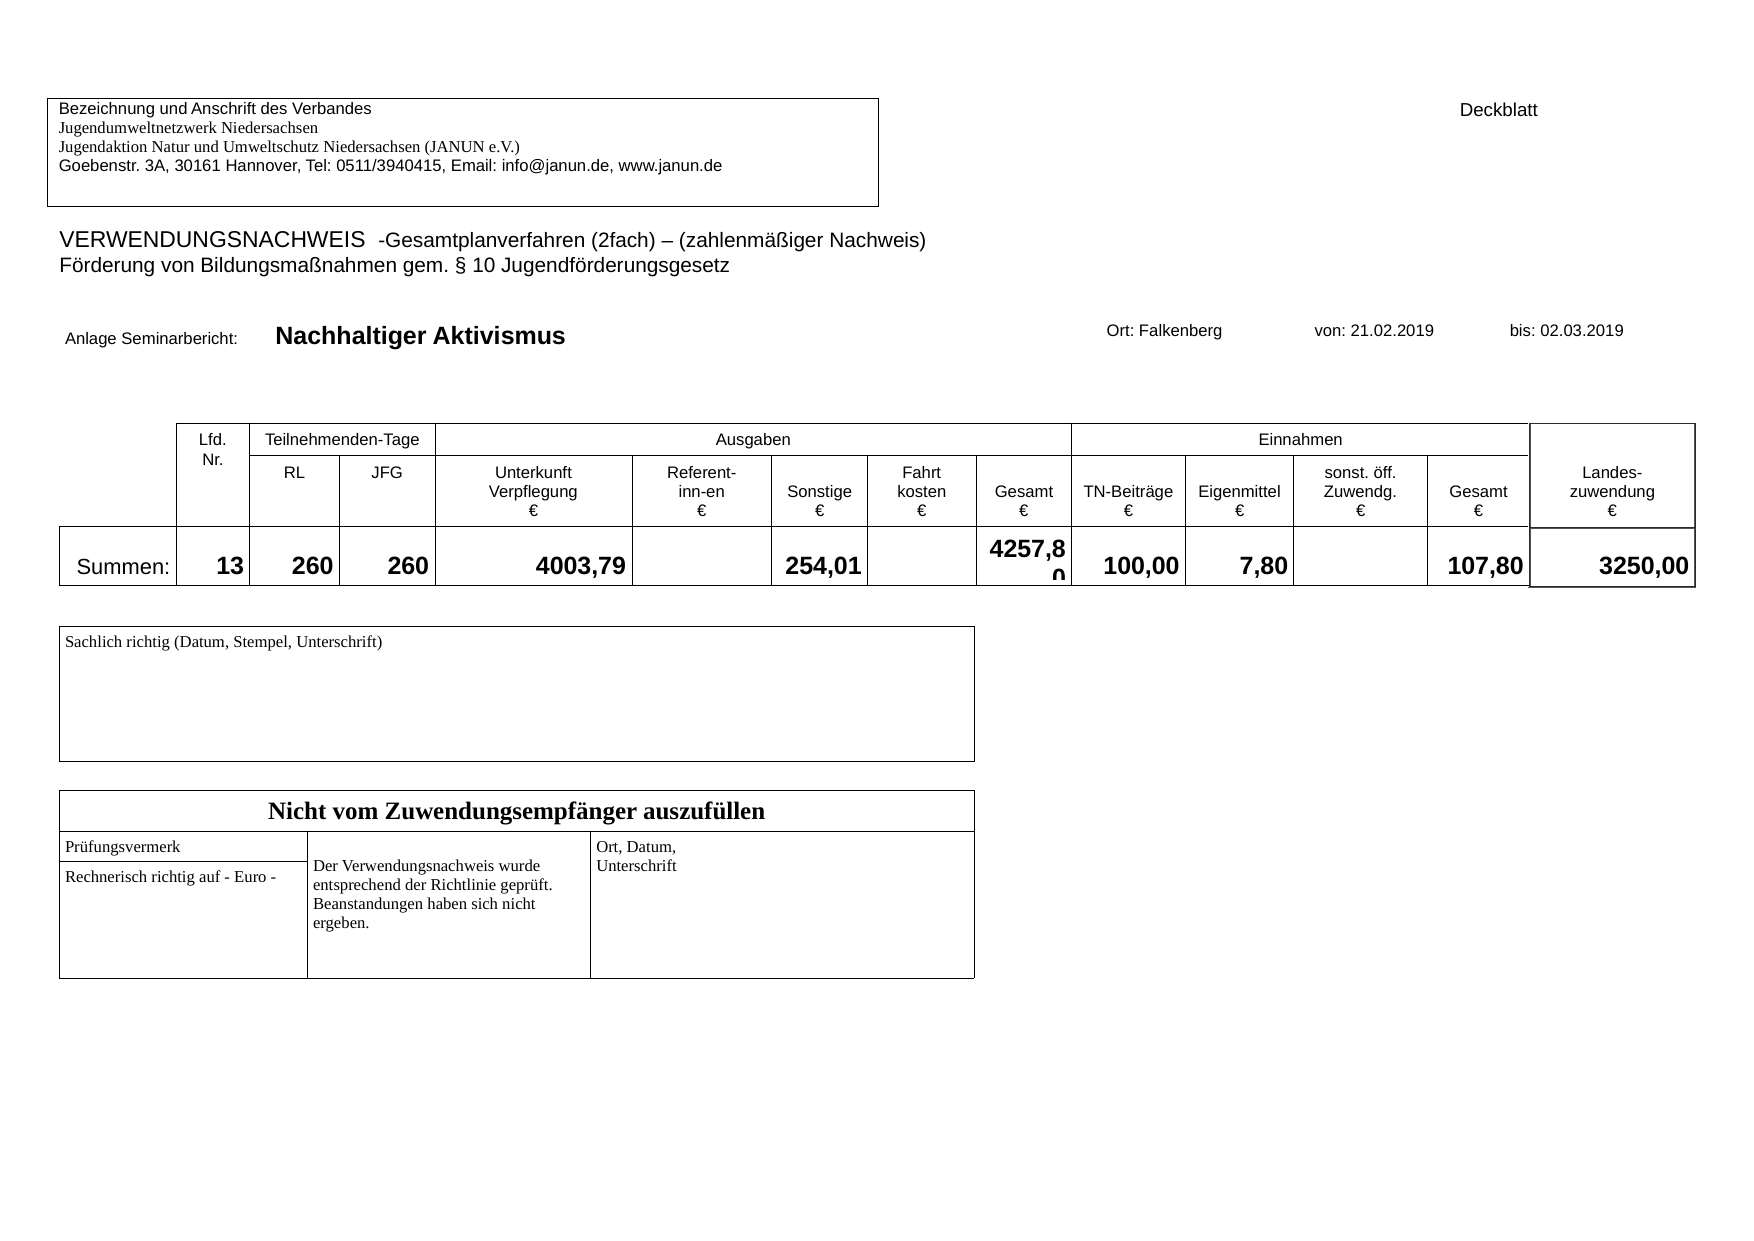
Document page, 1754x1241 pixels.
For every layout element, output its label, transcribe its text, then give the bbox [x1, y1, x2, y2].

table_cell Rechnerisch richtig auf - Euro - [60, 862, 307, 978]
table_cell Fahrt kosten € [868, 456, 976, 526]
table_cell TN-Beiträge € [1072, 456, 1185, 526]
table_cell JFG [340, 456, 435, 526]
table_cell 100,00 [1072, 527, 1185, 585]
table_cell Prüfungsvermerk [60, 832, 307, 861]
table_header Ausgaben [436, 424, 1071, 455]
table_header Ort: Falkenberg [1101, 315, 1309, 355]
table_cell Der Verwendungsnachweis wurde entsprechend der Richtlinie geprüft. Beanstandungen haben sich nicht ergeben. [308, 832, 590, 978]
table_cell Eigenmittel € [1186, 456, 1293, 526]
table_header von: 21.02.2019 [1309, 315, 1504, 355]
table_cell [868, 527, 976, 585]
table_header bis: 02.03.2019 [1504, 315, 1695, 355]
table_header Nicht vom Zuwendungsempfänger auszufüllen [60, 791, 974, 831]
table_cell 4257,80 [977, 527, 1071, 585]
text VERWENDUNGSNACHWEIS -Gesamtplanverfahren (2fach) – (zahlenmäßiger Nachweis) [59, 226, 1695, 253]
table_cell sonst. öff. Zuwendg. € [1294, 456, 1427, 526]
table_header Teilnehmenden-Tage [250, 424, 435, 455]
table_cell 3250,00 [1531, 529, 1694, 585]
table_cell Sonstige € [772, 456, 867, 526]
table_cell 4003,79 [436, 527, 632, 585]
table_cell Summen: [60, 527, 176, 585]
table_cell Referent- inn-en € [633, 456, 771, 526]
table_cell 260 [250, 527, 339, 585]
table_cell 107,80 [1428, 527, 1528, 585]
table_cell 13 [177, 527, 249, 585]
table_header [59, 423, 176, 526]
table_header Lfd. Nr. [177, 424, 249, 526]
table_header Deckblatt [1438, 98, 1711, 206]
table_header Nachhaltiger Aktivismus [270, 315, 1101, 355]
table_cell 7,80 [1186, 527, 1293, 585]
table_header Einnahmen [1072, 424, 1528, 455]
table_cell Unterkunft Verpflegung € [436, 456, 632, 526]
table_header Sachlich richtig (Datum, Stempel, Unterschrift) [60, 627, 974, 761]
text Förderung von Bildungsmaßnahmen gem. § 10 Jugendförderungsgesetz [59, 253, 1695, 277]
table_header [879, 98, 1438, 206]
table_header Landes- zuwendung € [1531, 425, 1694, 526]
table_cell RL [250, 456, 339, 526]
table_cell [633, 527, 771, 585]
table_header Anlage Seminarbericht: [59, 315, 269, 355]
table_cell Gesamt € [1428, 456, 1528, 526]
table_cell 260 [340, 527, 435, 585]
table_cell 254,01 [772, 527, 867, 585]
table_header Bezeichnung und Anschrift des Verbandes Jugendumweltnetzwerk Niedersachsen Jugendaktion Natur und Umweltschutz Niedersachsen (JANUN e.V.) Goebenstr. 3A, 30161 Hannover, Tel: 0511/3940415, Email: info@janun.de, www.janun.de [48, 99, 878, 206]
table_cell Ort, Datum, Unterschrift [591, 832, 974, 978]
table_cell Gesamt € [977, 456, 1071, 526]
table_cell [1294, 527, 1427, 585]
